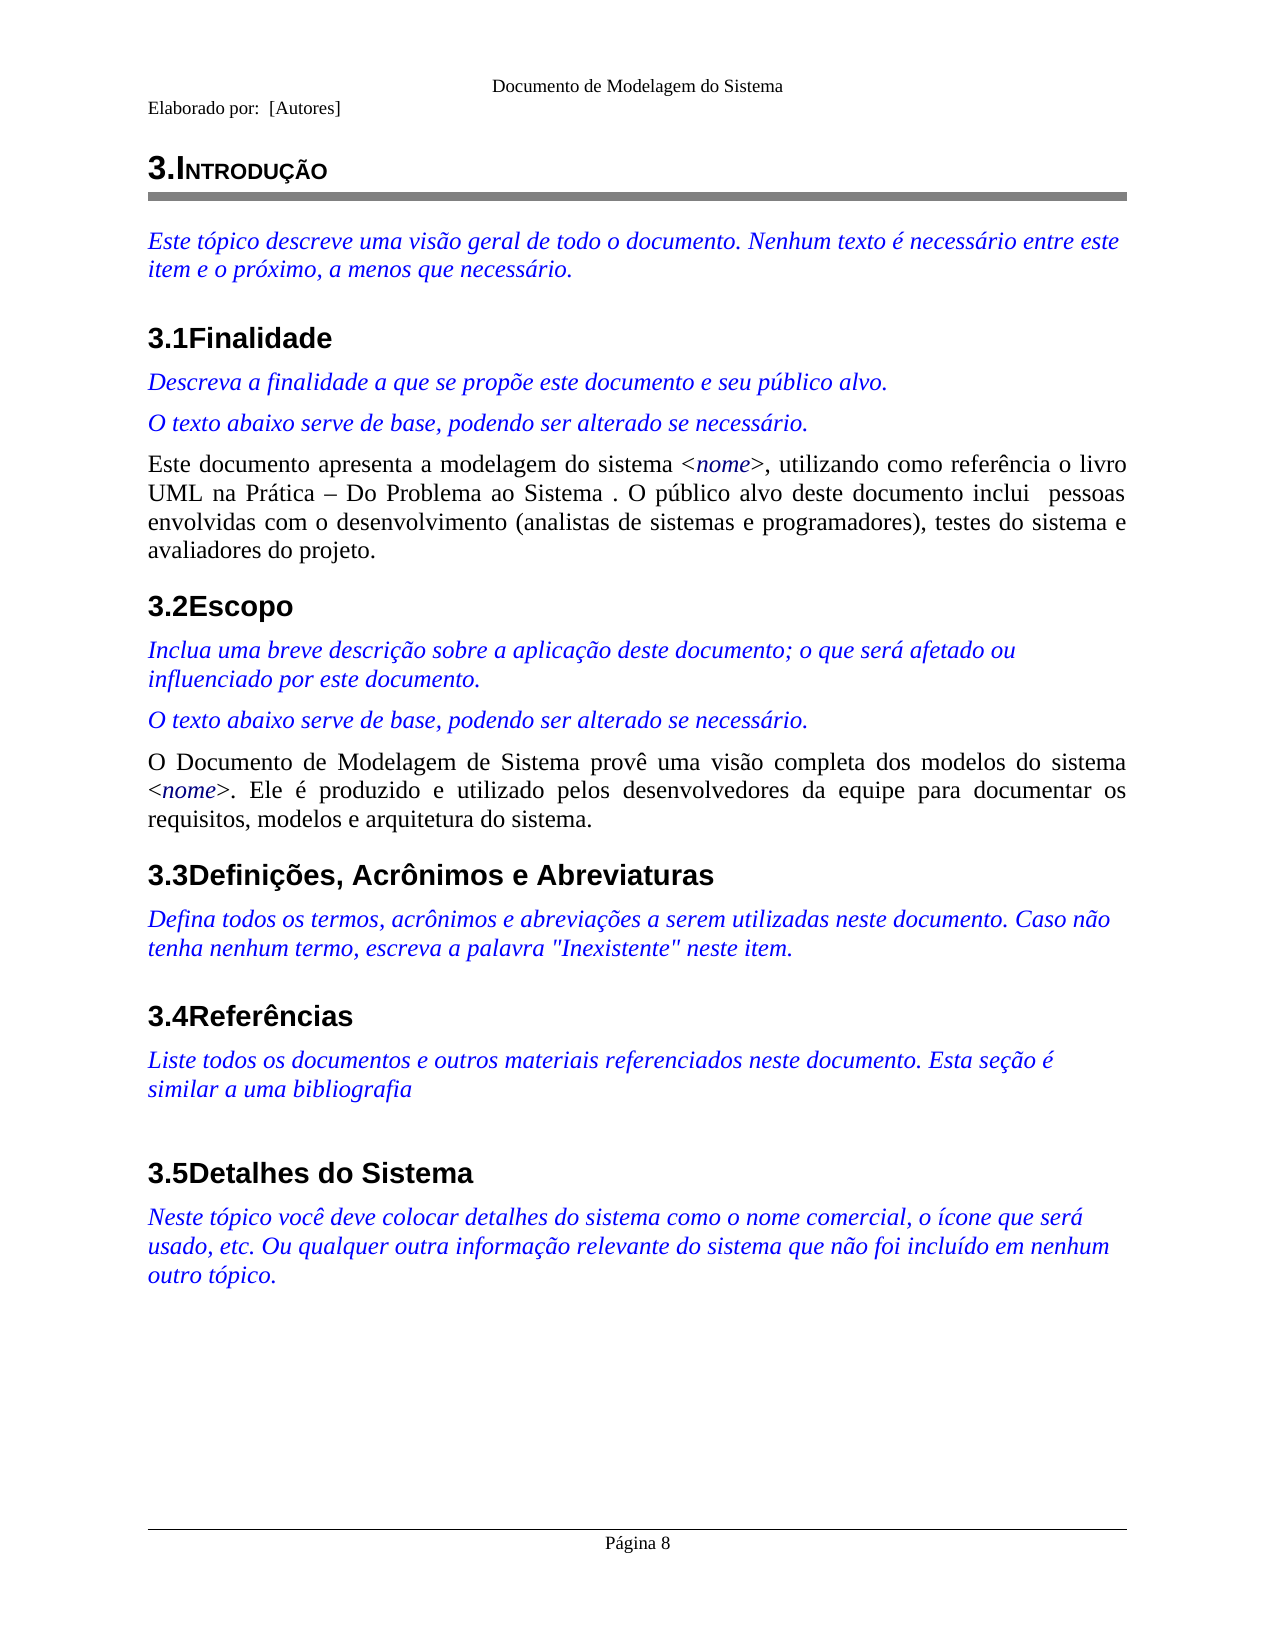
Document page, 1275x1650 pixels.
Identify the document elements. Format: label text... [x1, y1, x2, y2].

text Liste todos os documentos e outros materiais referenciados neste documento. Esta seção é similar a uma bibliografia [148, 1045, 1127, 1102]
text Descreva a finalidade a que se propõe este documento e seu público alvo. [148, 367, 1127, 396]
text Defina todos os termos, acrônimos e abreviações a serem utilizadas neste documento. Caso não tenha nenhum termo, escreva a palavra "Inexistente" neste item. [148, 904, 1127, 961]
subtitle Escopo [148, 589, 1127, 623]
text Neste tópico você deve colocar detalhes do sistema como o nome comercial, o ícone que será usado, etc. Ou qualquer outra informação relevante do sistema que não foi incluído em nenhum outro tópico. [148, 1202, 1127, 1288]
subtitle Finalidade [148, 321, 1127, 354]
text O Documento de Modelagem de Sistema provê uma visão completa dos modelos do sistema <nome>. Ele é produzido e utilizado pelos desenvolvedores da equipe para documentar os requisitos, modelos e arquitetura do sistema. [148, 747, 1127, 833]
subtitle Introdução [148, 148, 1127, 192]
text Este documento apresenta a modelagem do sistema <nome>, utilizando como referência o livro UML na Prática – Do Problema ao Sistema . O público alvo deste documento inclui pessoas envolvidas com o desenvolvimento (analistas de sistemas e programadores), testes do sistema e avaliadores do projeto. [148, 449, 1127, 564]
subtitle Definições, Acrônimos e Abreviaturas [148, 858, 1127, 891]
text Inclua uma breve descrição sobre a aplicação deste documento; o que será afetado ou influenciado por este documento. [148, 635, 1127, 693]
subtitle Referências [148, 999, 1127, 1032]
text O texto abaixo serve de base, podendo ser alterado se necessário. [148, 408, 1127, 437]
text Este tópico descreve uma visão geral de todo o documento. Nenhum texto é necessário entre este item e o próximo, a menos que necessário. [148, 226, 1127, 283]
text O texto abaixo serve de base, podendo ser alterado se necessário. [148, 705, 1127, 734]
subtitle Detalhes do Sistema [148, 1156, 1127, 1190]
